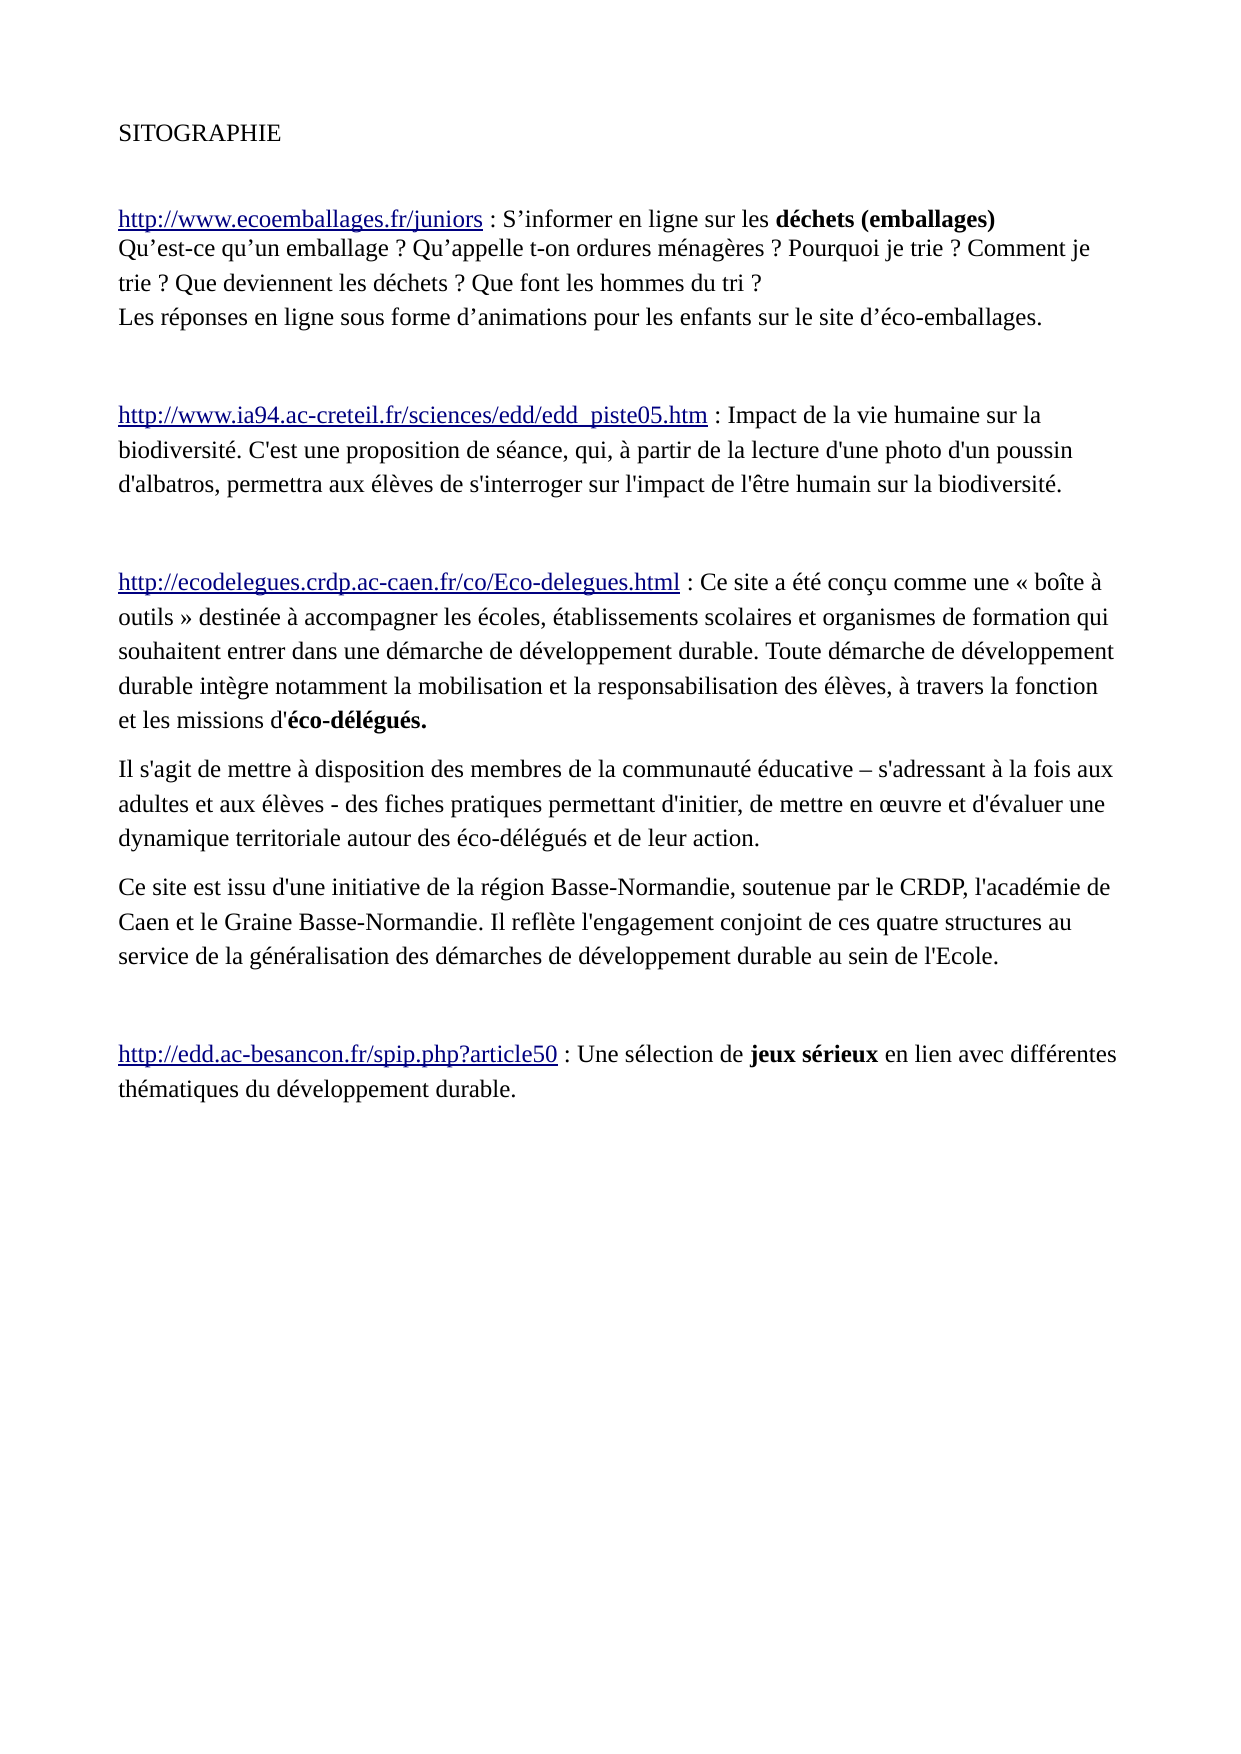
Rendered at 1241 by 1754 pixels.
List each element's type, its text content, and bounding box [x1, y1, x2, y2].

text http://www.ia94.ac-creteil.fr/sciences/edd/edd_piste05.htm : Impact de la vie humaine sur la biodiversité. C'est une proposition de séance, qui, à partir de la lecture d'une photo d'un poussin d'albatros, permettra aux élèves de s'interroger sur l'impact de l'être humain sur la biodiversité. [118, 400, 1122, 498]
text http://edd.ac-besancon.fr/spip.php?article50 : Une sélection de jeux sérieux en lien avec différentes thématiques du développement durable. [118, 1039, 1122, 1103]
text Il s'agit de mettre à disposition des membres de la communauté éducative – s'adressant à la fois aux adultes et aux élèves - des fiches pratiques permettant d'initier, de mettre en œuvre et d'évaluer une dynamique territoriale autour des éco-délégués et de leur action. [118, 754, 1122, 852]
text Qu’est-ce qu’un emballage ? Qu’appelle t-on ordures ménagères ? Pourquoi je trie ? Comment je trie ? Que deviennent les déchets ? Que font les hommes du tri ? Les réponses en ligne sous forme d’animations pour les enfants sur le site d’éco-emballages. [118, 233, 1122, 331]
text SITOGRAPHIE [118, 118, 1122, 147]
text Ce site est issu d'une initiative de la région Basse-Normandie, soutenue par le CRDP, l'académie de Caen et le Graine Basse-Normandie. Il reflète l'engagement conjoint de ces quatre structures au service de la généralisation des démarches de développement durable au sein de l'Ecole. [118, 872, 1122, 970]
text http://www.ecoemballages.fr/juniors : S’informer en ligne sur les déchets (emballages) [118, 204, 1122, 233]
text http://ecodelegues.crdp.ac-caen.fr/co/Eco-delegues.html : Ce site a été conçu comme une « boîte à outils » destinée à accompagner les écoles, établissements scolaires et organismes de formation qui souhaitent entrer dans une démarche de développement durable. Toute démarche de développement durable intègre notamment la mobilisation et la responsabilisation des élèves, à travers la fonction et les missions d'éco-délégués. [118, 567, 1122, 734]
